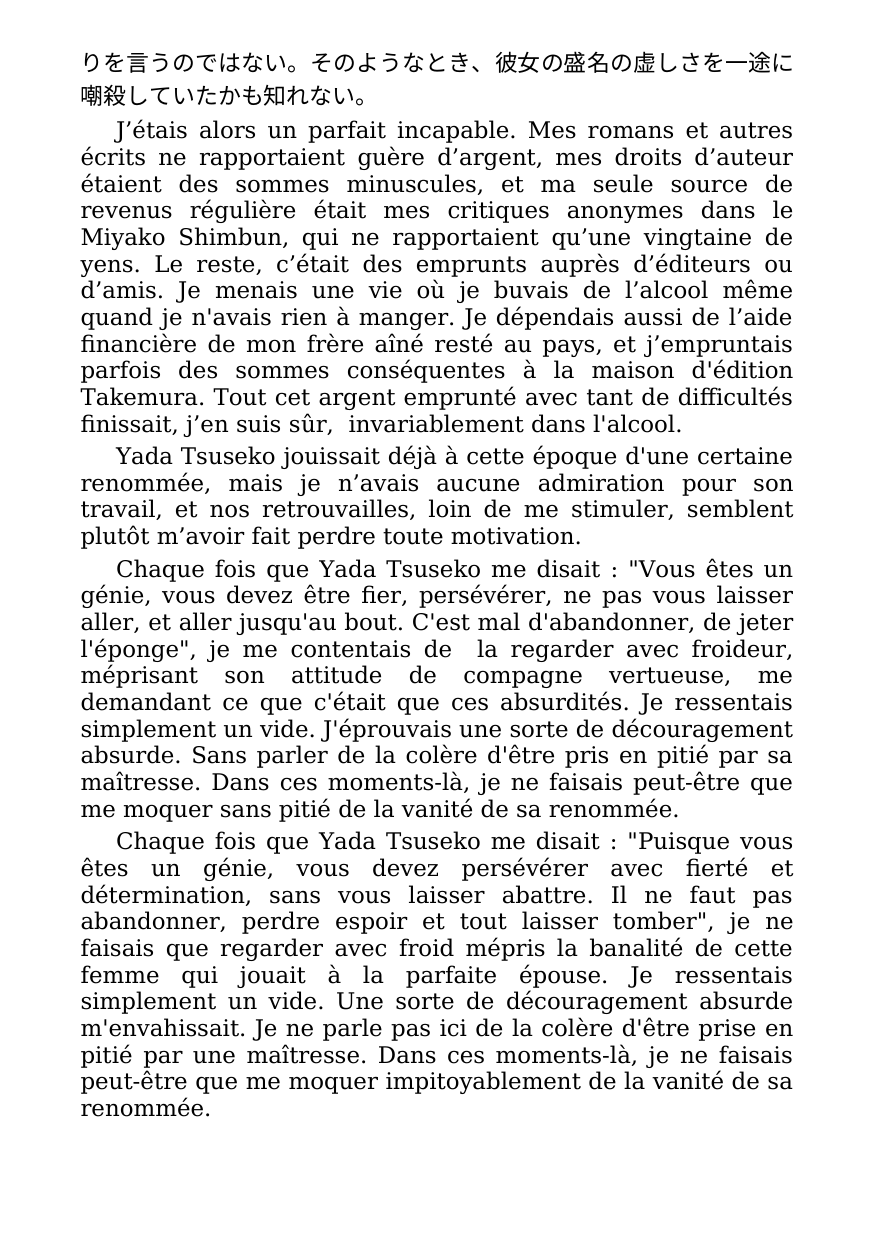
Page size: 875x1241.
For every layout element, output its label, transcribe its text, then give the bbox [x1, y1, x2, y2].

text Yada Tsuseko jouissait déjà à cette époque d'une certaine renommée, mais je n’avais aucune admiration pour son travail, et nos retrouvailles, loin de me stimuler, semblent plutôt m’avoir fait perdre toute motivation. [80, 443, 794, 550]
text Chaque fois que Yada Tsuseko me disait : "Vous êtes un génie, vous devez être fier, persévérer, ne pas vous laisser aller, et aller jusqu'au bout. C'est mal d'abandonner, de jeter l'éponge", je me contentais de la regarder avec froideur, méprisant son attitude de compagne vertueuse, me demandant ce que c'était que ces absurdités. Je ressentais simplement un vide. J'éprouvais une sorte de découragement absurde. Sans parler de la colère d'être pris en pitié par sa maîtresse. Dans ces moments-là, je ne faisais peut-être que me moquer sans pitié de la vanité de sa renommée. [80, 556, 794, 823]
text J’étais alors un parfait incapable. Mes romans et autres écrits ne rapportaient guère d’argent, mes droits d’auteur étaient des sommes minuscules, et ma seule source de revenus régulière était mes critiques anonymes dans le Miyako Shimbun, qui ne rapportaient qu’une vingtaine de yens. Le reste, c’était des emprunts auprès d’éditeurs ou d’amis. Je menais une vie où je buvais de l’alcool même quand je n'avais rien à manger. Je dépendais aussi de l’aide financière de mon frère aîné resté au pays, et j’empruntais parfois des sommes conséquentes à la maison d'édition Takemura. Tout cet argent emprunté avec tant de difficultés finissait, j’en suis sûr, invariablement dans l'alcool. [80, 117, 794, 437]
text Chaque fois que Yada Tsuseko me disait : "Puisque vous êtes un génie, vous devez persévérer avec fierté et détermination, sans vous laisser abattre. Il ne faut pas abandonner, perdre espoir et tout laisser tomber", je ne faisais que regarder avec froid mépris la banalité de cette femme qui jouait à la parfaite épouse. Je ressentais simplement un vide. Une sorte de découragement absurde m'envahissait. Je ne parle pas ici de la colère d'être prise en pitié par une maîtresse. Dans ces moments-là, je ne faisais peut-être que me moquer impitoyablement de la vanité de sa renommée. [80, 828, 794, 1122]
text りを言うのではない。そのようなとき、彼女の盛名の虚しさを一途に嘲殺していたかも知れない。 [80, 45, 794, 111]
